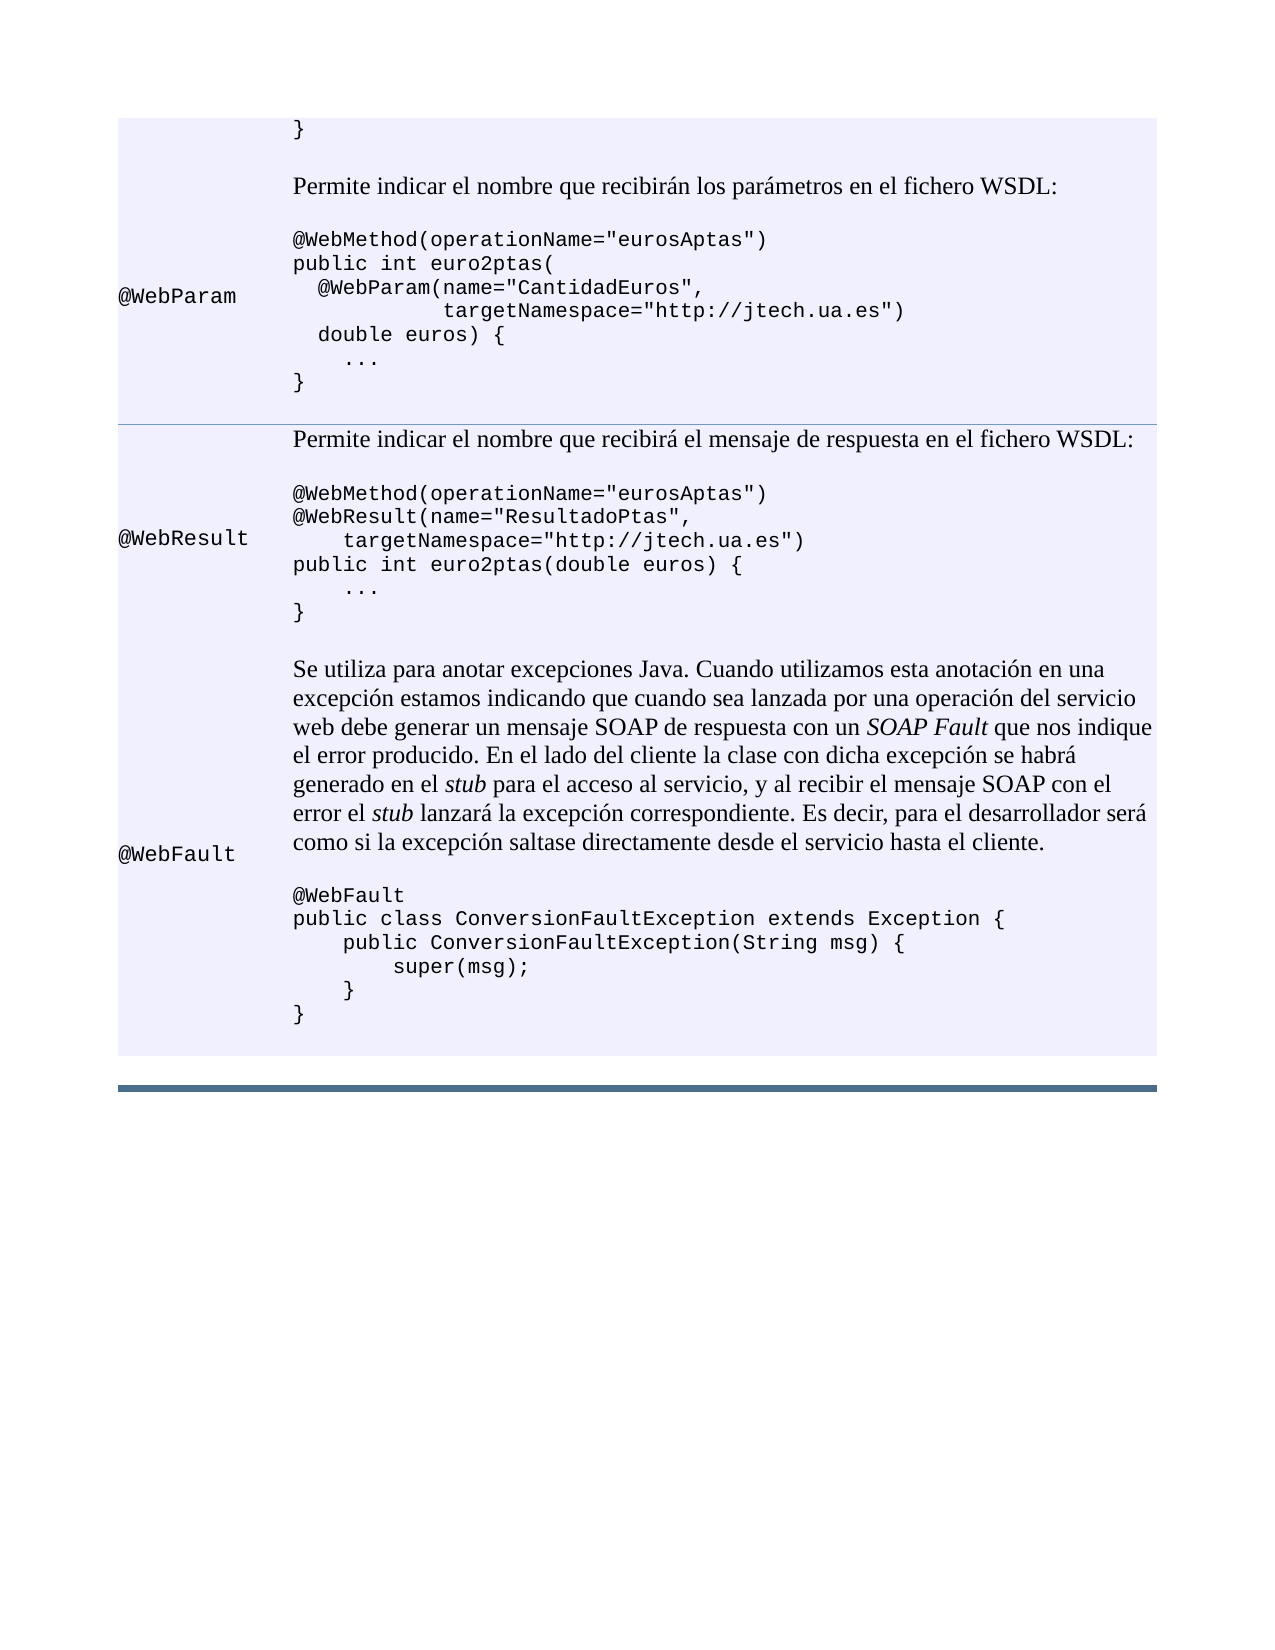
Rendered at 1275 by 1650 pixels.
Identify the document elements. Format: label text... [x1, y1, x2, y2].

table_cell Permite indicar el nombre que recibirá el mensaje de respuesta en el fichero WSDL: @WebMethod(operationName="eurosAptas") @WebResult(name="ResultadoPtas", targetNamespace="http://jtech.ua.es") public int euro2ptas(double euros) { ... } [293, 425, 1157, 654]
table_cell @WebResult [118, 425, 293, 654]
table_cell [118, 118, 293, 171]
table_cell } [293, 118, 1157, 171]
table_cell @WebFault [118, 654, 293, 1056]
table_cell @WebParam [118, 171, 293, 424]
table_cell Se utiliza para anotar excepciones Java. Cuando utilizamos esta anotación en una excepción estamos indicando que cuando sea lanzada por una operación del servicio web debe generar un mensaje SOAP de respuesta con un SOAP Fault que nos indique el error producido. En el lado del cliente la clase con dicha excepción se habrá generado en el stub para el acceso al servicio, y al recibir el mensaje SOAP con el error el stub lanzará la excepción correspondiente. Es decir, para el desarrollador será como si la excepción saltase directamente desde el servicio hasta el cliente. @WebFault public class ConversionFaultException extends Exception { public ConversionFaultException(String msg) { super(msg); } } [293, 654, 1157, 1056]
table_cell Permite indicar el nombre que recibirán los parámetros en el fichero WSDL: @WebMethod(operationName="eurosAptas") public int euro2ptas( @WebParam(name="CantidadEuros", targetNamespace="http://jtech.ua.es") double euros) { ... } [293, 171, 1157, 424]
